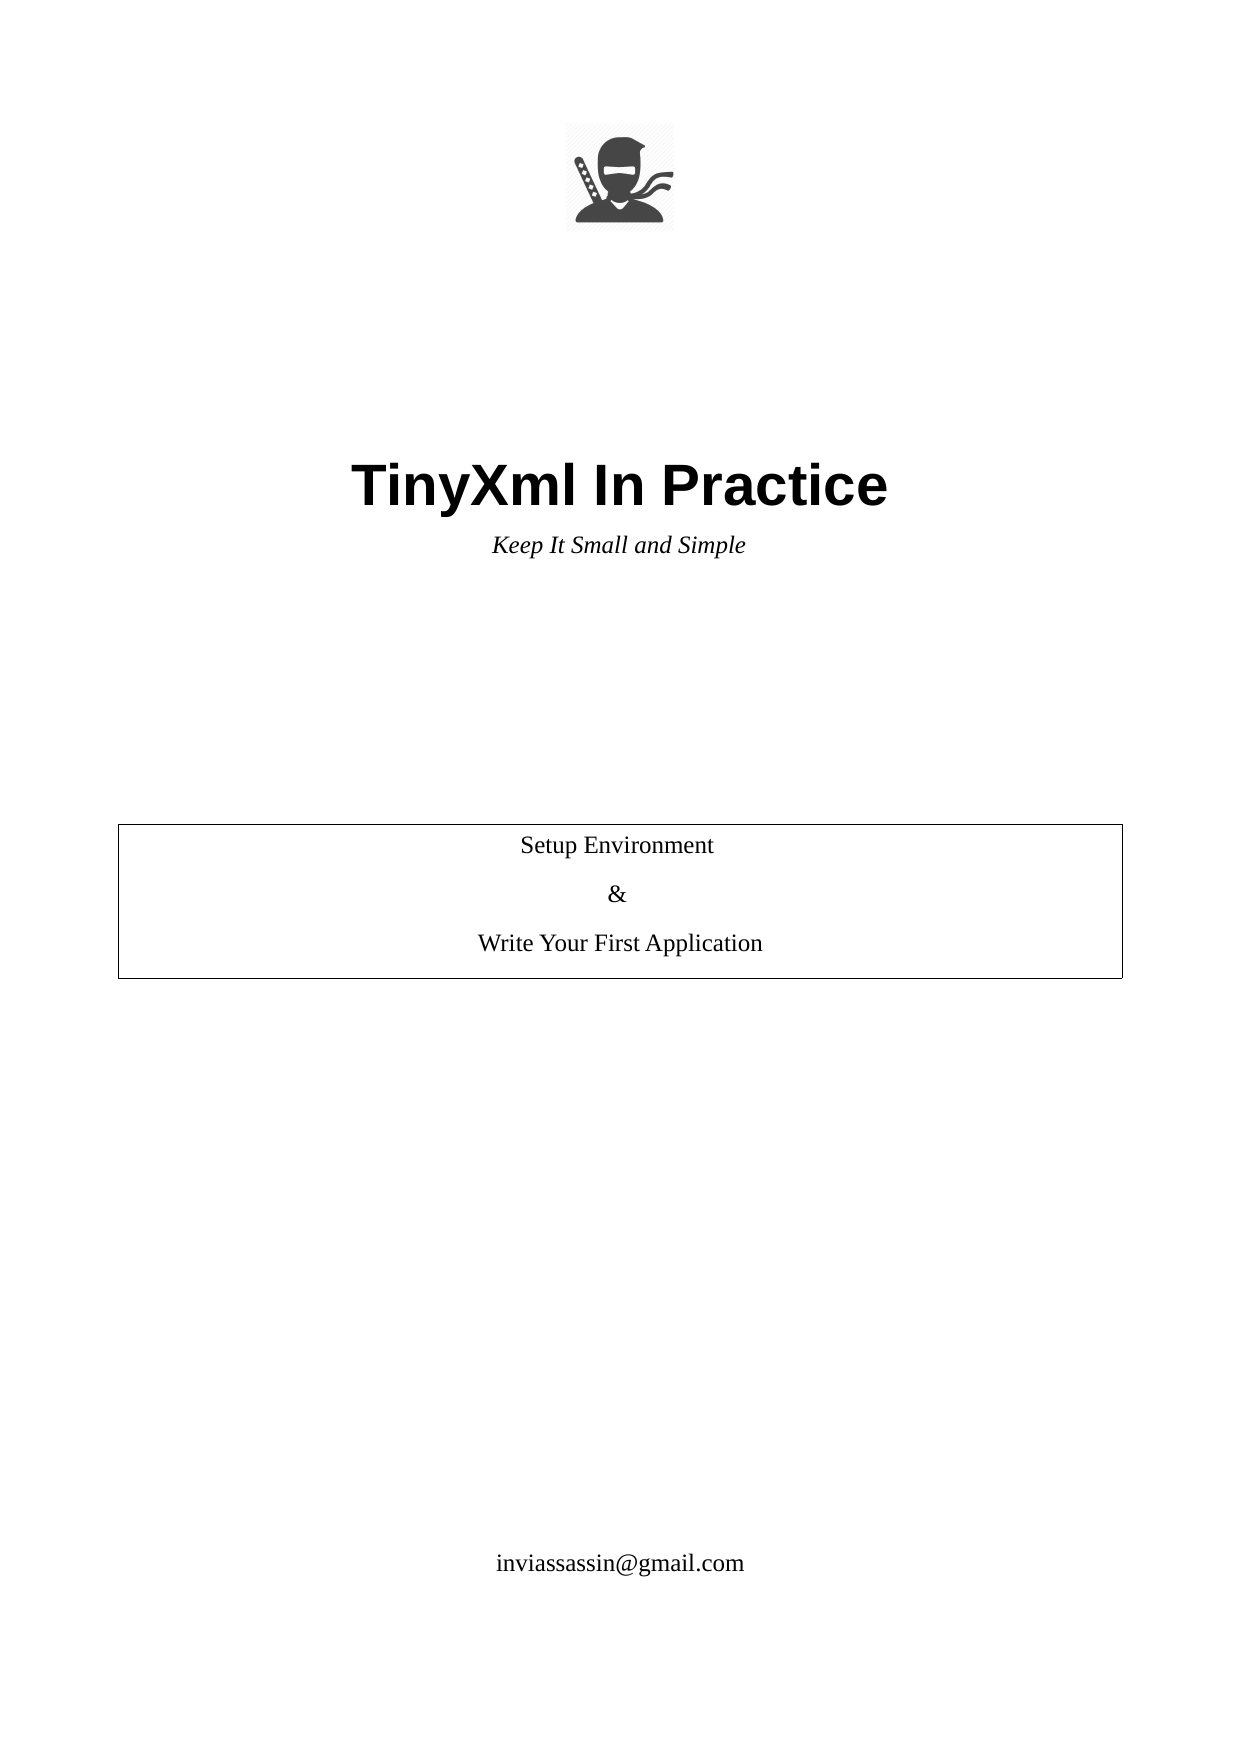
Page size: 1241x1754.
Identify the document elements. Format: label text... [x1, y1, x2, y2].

text Keep It Small and Simple [118, 530, 1122, 559]
text inviassassin@gmail.com [118, 1548, 1122, 1577]
picture [565, 122, 675, 232]
table_header Setup Environment & Write Your First Application [119, 825, 1122, 977]
title TinyXml In Practice [118, 450, 1122, 517]
